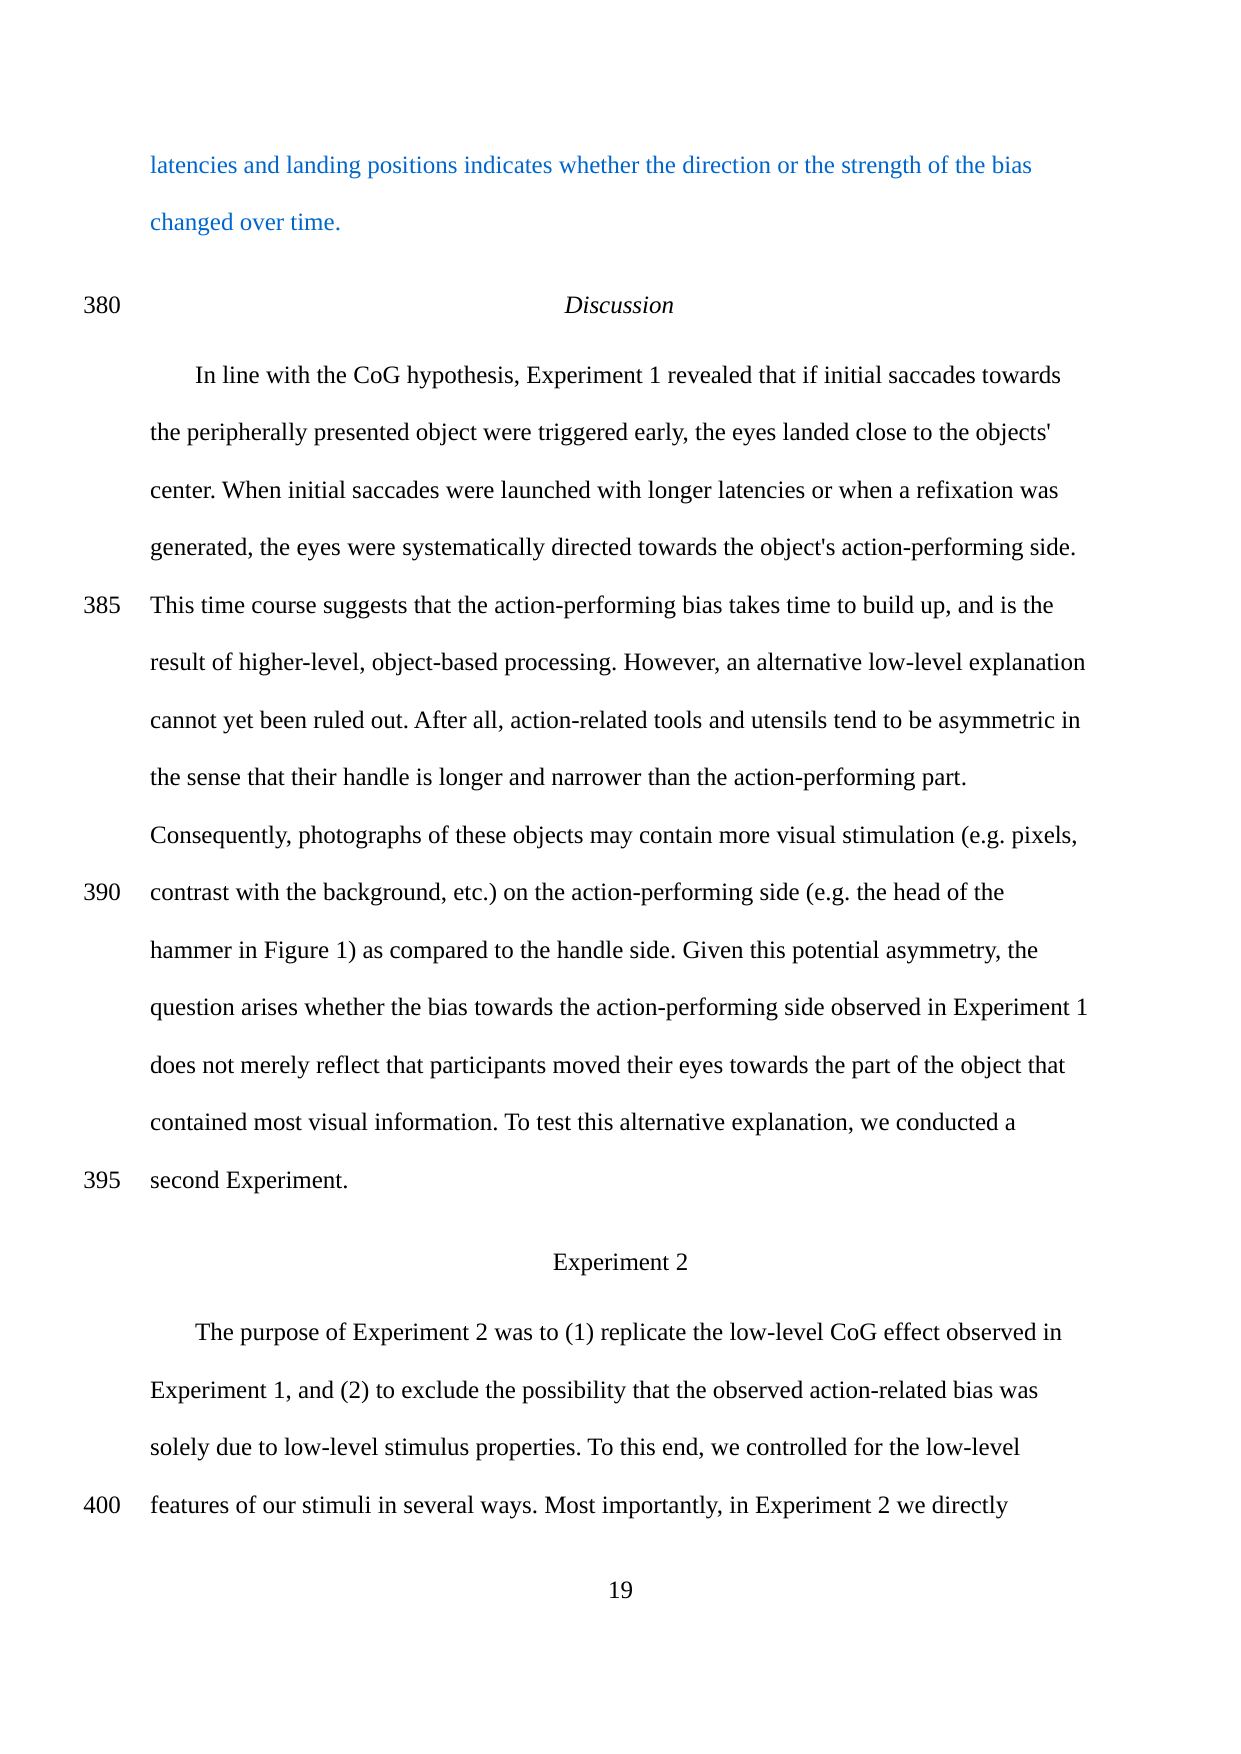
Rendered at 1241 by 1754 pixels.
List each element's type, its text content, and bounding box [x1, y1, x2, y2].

subtitle Discussion [150, 290, 1091, 319]
subtitle Experiment 2 [150, 1247, 1091, 1276]
text The purpose of Experiment 2 was to (1) replicate the low-level CoG effect observed in Experiment 1, and (2) to exclude the possibility that the observed action-related bias was solely due to low-level stimulus properties. To this end, we controlled for the low-level features of our stimuli in several ways. Most importantly, in Experiment 2 we directly [150, 1317, 1091, 1519]
text latencies and landing positions indicates whether the direction or the strength of the bias changed over time. [150, 150, 1091, 236]
text In line with the CoG hypothesis, Experiment 1 revealed that if initial saccades towards the peripherally presented object were triggered early, the eyes landed close to the objects' center. When initial saccades were launched with longer latencies or when a refixation was generated, the eyes were systematically directed towards the object's action-performing side. This time course suggests that the action-performing bias takes time to build up, and is the result of higher-level, object-based processing. However, an alternative low-level explanation cannot yet been ruled out. After all, action-related tools and utensils tend to be asymmetric in the sense that their handle is longer and narrower than the action-performing part. Consequently, photographs of these objects may contain more visual stimulation (e.g. pixels, contrast with the background, etc.) on the action-performing side (e.g. the head of the hammer in Figure 1) as compared to the handle side. Given this potential asymmetry, the question arises whether the bias towards the action-performing side observed in Experiment 1 does not merely reflect that participants moved their eyes towards the part of the object that contained most visual information. To test this alternative explanation, we conducted a second Experiment. [150, 360, 1091, 1194]
